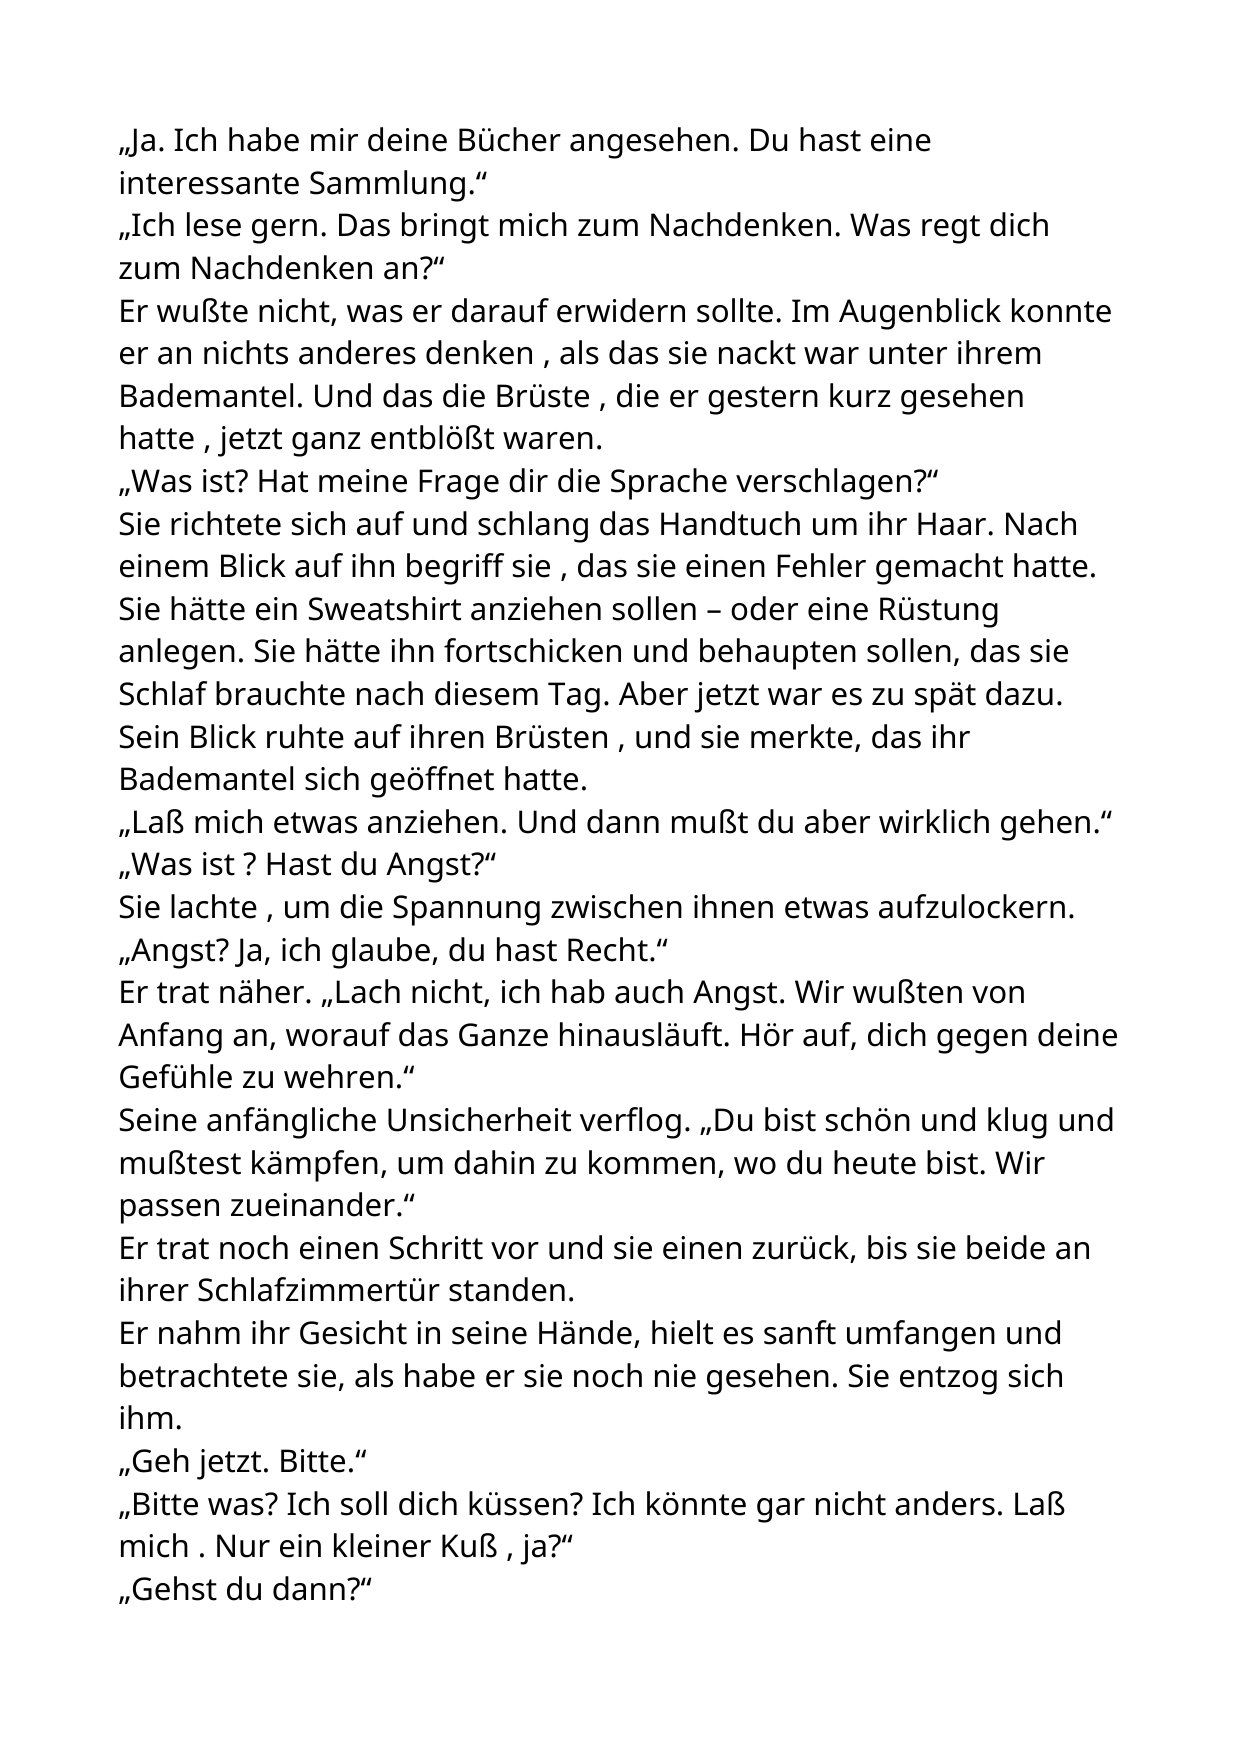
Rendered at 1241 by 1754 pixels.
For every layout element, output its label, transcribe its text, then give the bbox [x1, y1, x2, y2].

text Er wußte nicht, was er darauf erwidern sollte. Im Augenblick konnte er an nichts anderes denken , als das sie nackt war unter ihrem Bademantel. Und das die Brüste , die er gestern kurz gesehen hatte , jetzt ganz entblößt waren. [118, 288, 1122, 459]
text „Ja. Ich habe mir deine Bücher angesehen. Du hast eine interessante Sammlung.“ [118, 118, 1122, 203]
text „Was ist ? Hast du Angst?“ [118, 842, 1122, 885]
text Er nahm ihr Gesicht in seine Hände, hielt es sanft umfangen und betrachtete sie, als habe er sie noch nie gesehen. Sie entzog sich ihm. [118, 1311, 1122, 1439]
text „Gehst du dann?“ [118, 1567, 1122, 1609]
text Sie lachte , um die Spannung zwischen ihnen etwas aufzulockern. [118, 885, 1122, 928]
text „Ich lese gern. Das bringt mich zum Nachdenken. Was regt dich zum Nachdenken an?“ [118, 203, 1122, 288]
text „Was ist? Hat meine Frage dir die Sprache verschlagen?“ [118, 459, 1122, 502]
text Er trat noch einen Schritt vor und sie einen zurück, bis sie beide an ihrer Schlafzimmertür standen. [118, 1226, 1122, 1311]
text „Geh jetzt. Bitte.“ [118, 1439, 1122, 1481]
text Er trat näher. „Lach nicht, ich hab auch Angst. Wir wußten von Anfang an, worauf das Ganze hinausläuft. Hör auf, dich gegen deine Gefühle zu wehren.“ [118, 970, 1122, 1098]
text Seine anfängliche Unsicherheit verflog. „Du bist schön und klug und mußtest kämpfen, um dahin zu kommen, wo du heute bist. Wir passen zueinander.“ [118, 1098, 1122, 1226]
text „Laß mich etwas anziehen. Und dann mußt du aber wirklich gehen.“ [118, 800, 1122, 842]
text Sie richtete sich auf und schlang das Handtuch um ihr Haar. Nach einem Blick auf ihn begriff sie , das sie einen Fehler gemacht hatte. Sie hätte ein Sweatshirt anziehen sollen – oder eine Rüstung anlegen. Sie hätte ihn fortschicken und behaupten sollen, das sie Schlaf brauchte nach diesem Tag. Aber jetzt war es zu spät dazu. [118, 502, 1122, 714]
text „Bitte was? Ich soll dich küssen? Ich könnte gar nicht anders. Laß mich . Nur ein kleiner Kuß , ja?“ [118, 1481, 1122, 1567]
text „Angst? Ja, ich glaube, du hast Recht.“ [118, 928, 1122, 970]
text Sein Blick ruhte auf ihren Brüsten , und sie merkte, das ihr Bademantel sich geöffnet hatte. [118, 714, 1122, 800]
